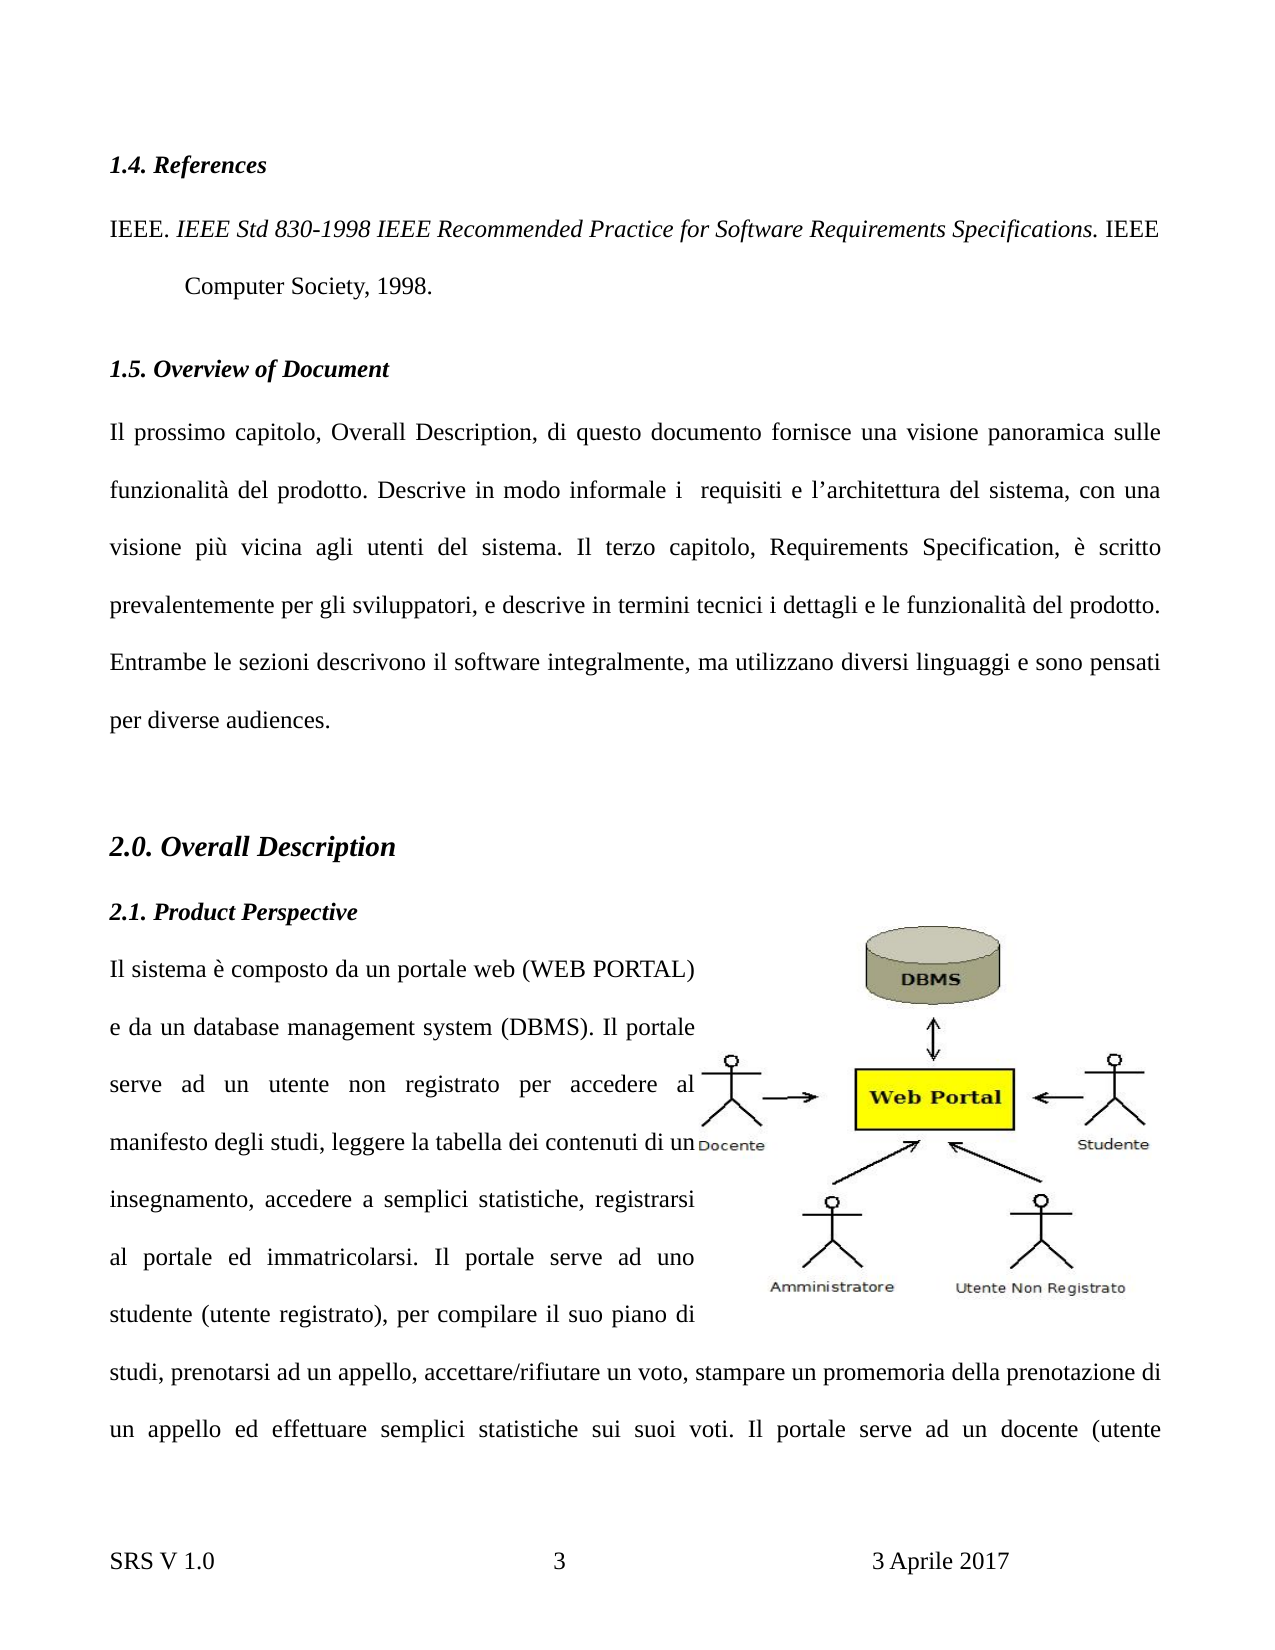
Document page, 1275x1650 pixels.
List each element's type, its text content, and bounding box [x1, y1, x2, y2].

picture [698, 926, 1152, 1300]
text Il prossimo capitolo, Overall Description, di questo documento fornisce una visione panoramica sulle funzionalità del prodotto. Descrive in modo informale i requisiti e l’architettura del sistema, con una visione più vicina agli utenti del sistema. Il terzo capitolo, Requirements Specification, è scritto prevalentemente per gli sviluppatori, e descrive in termini tecnici i dettagli e le funzionalità del prodotto. Entrambe le sezioni descrivono il software integralmente, ma utilizzano diversi linguaggi e sono pensati per diverse audiences. [109, 417, 1162, 734]
text Il sistema è composto da un portale web (WEB PORTAL) e da un database management system (DBMS). Il portale serve ad un utente non registrato per accedere al manifesto degli studi, leggere la tabella dei contenuti di un insegnamento, accedere a semplici statistiche, registrarsi al portale ed immatricolarsi. Il portale serve ad uno studente (utente registrato), per compilare il suo piano di studi, prenotarsi ad un appello, accettare/rifiutare un voto, stampare un promemoria della prenotazione di un appello ed effettuare semplici statistiche sui suoi voti. Il portale serve ad un docente (utente registrato) per indire appelli, registrare esami ed effettuare statistiche sul corso. Inoltre, il portale web serve ad un amministratore per calcolare le tasse universitarie, verificare una richiesta di prenotazione e registrare una fattura. [109, 954, 1162, 1443]
text IEEE. IEEE Std 830-1998 IEEE Recommended Practice for Software Requirements Specifications. IEEE Computer Society, 1998. [109, 214, 1162, 300]
subtitle 1.5. Overview of Document [109, 354, 1162, 382]
subtitle 1.4. References [109, 150, 1162, 179]
text 2.1. Product Perspective [109, 897, 1162, 1303]
text 2.0. Overall Description [109, 829, 1162, 863]
